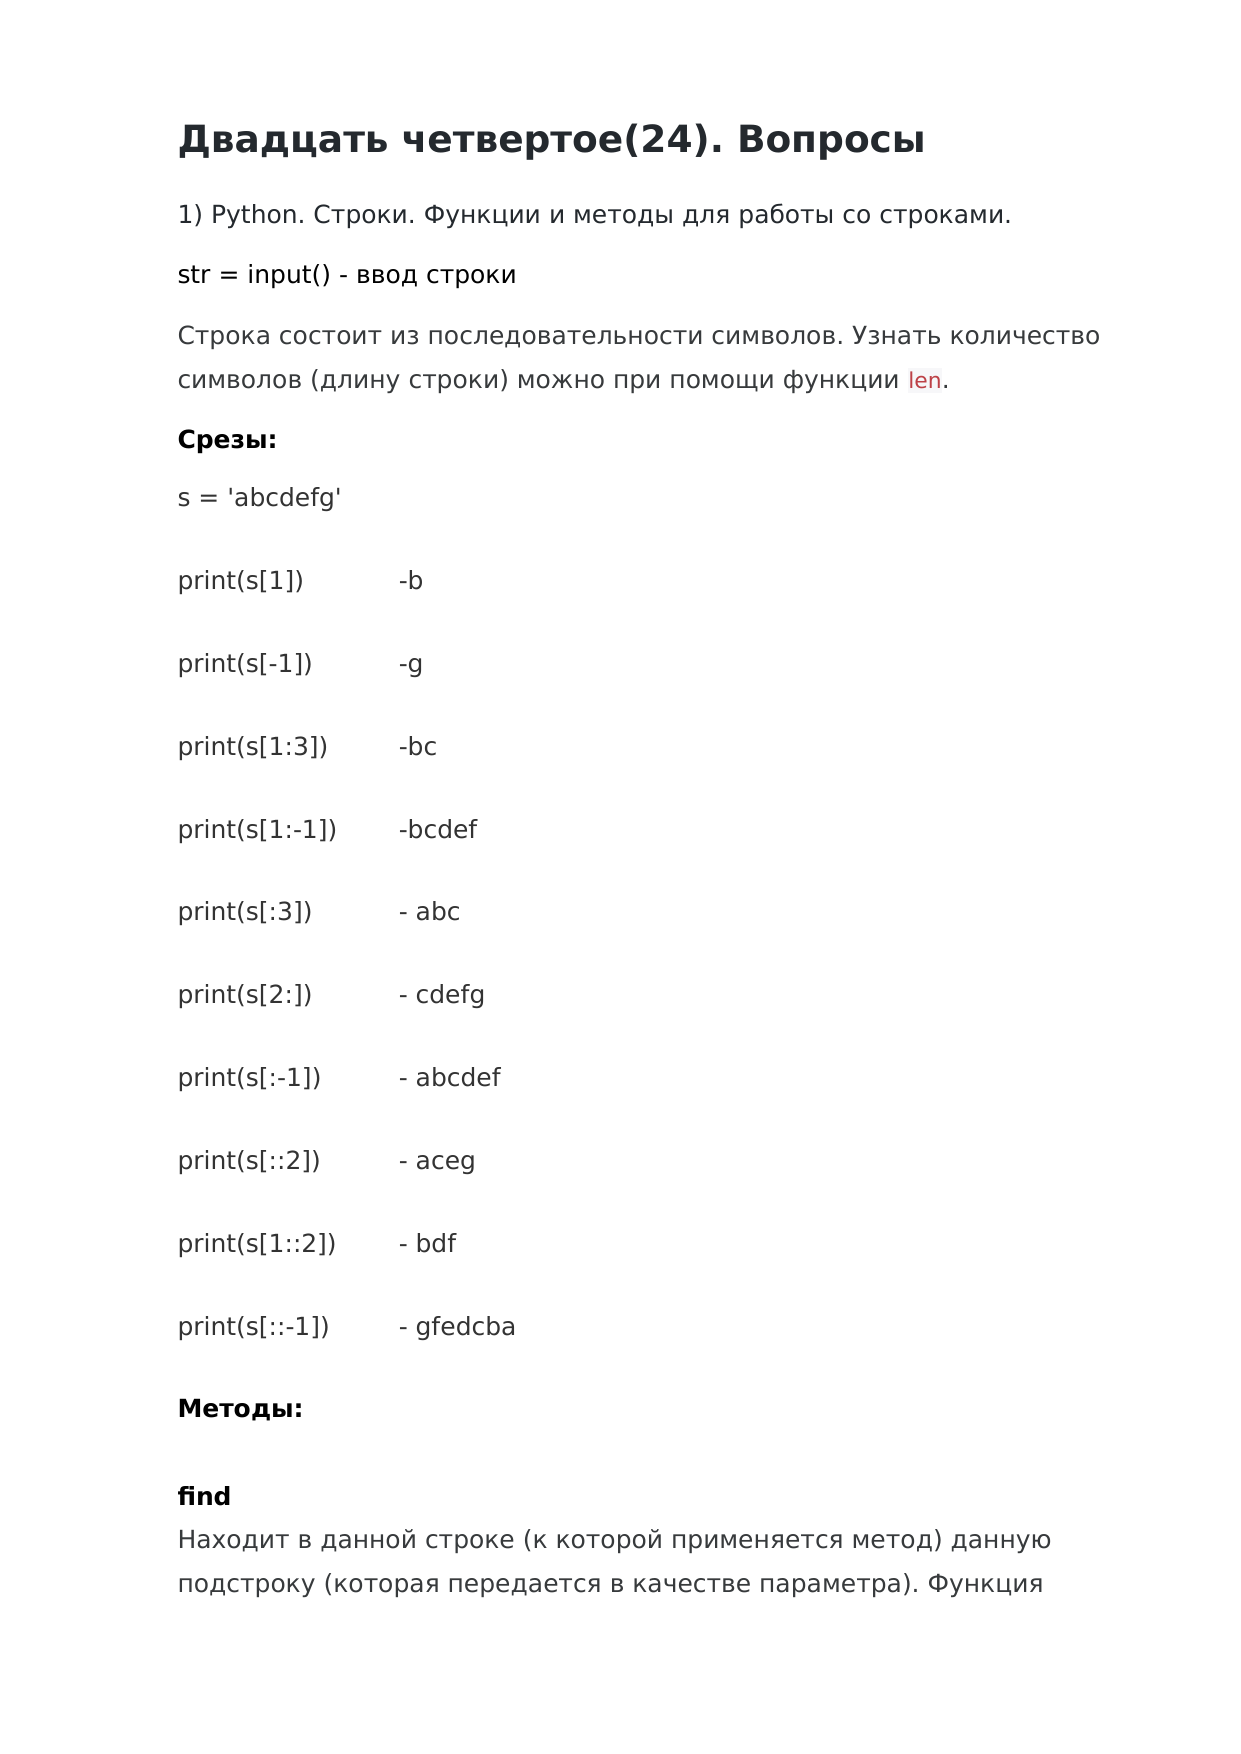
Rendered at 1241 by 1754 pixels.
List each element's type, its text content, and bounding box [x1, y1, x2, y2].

text print(s[1::2]) - bdf [177, 1229, 1152, 1258]
text print(s[:3]) - abc [177, 898, 1152, 927]
text print(s[-1]) -g [177, 649, 1152, 678]
text print(s[2:]) - cdefg [177, 980, 1152, 1009]
text Методы: [177, 1394, 1152, 1424]
text str = input() - ввод строки [177, 261, 1152, 290]
text s = 'abcdefg' [177, 483, 1152, 513]
text Срезы: [177, 425, 1152, 454]
text print(s[:-1]) - abcdef [177, 1063, 1152, 1092]
text 1) Python. Строки. Функции и методы для работы со строками. [177, 200, 1152, 229]
text print(s[1:3]) -bc [177, 732, 1152, 761]
text Двадцать четвертое(24). Вопросы [177, 118, 1152, 162]
text Строка состоит из последовательности символов. Узнать количество символов (длину строки) можно при помощи функции len. [177, 321, 1152, 394]
text find [177, 1482, 1152, 1511]
text print(s[1:-1]) -bcdef [177, 815, 1152, 844]
text print(s[::2]) - aceg [177, 1146, 1152, 1175]
text print(s[1]) -b [177, 566, 1152, 596]
text Находит в данной строке (к которой применяется метод) данную подстроку (которая передается в качестве параметра). Функция [177, 1526, 1152, 1599]
text print(s[::-1]) - gfedcba [177, 1312, 1152, 1341]
